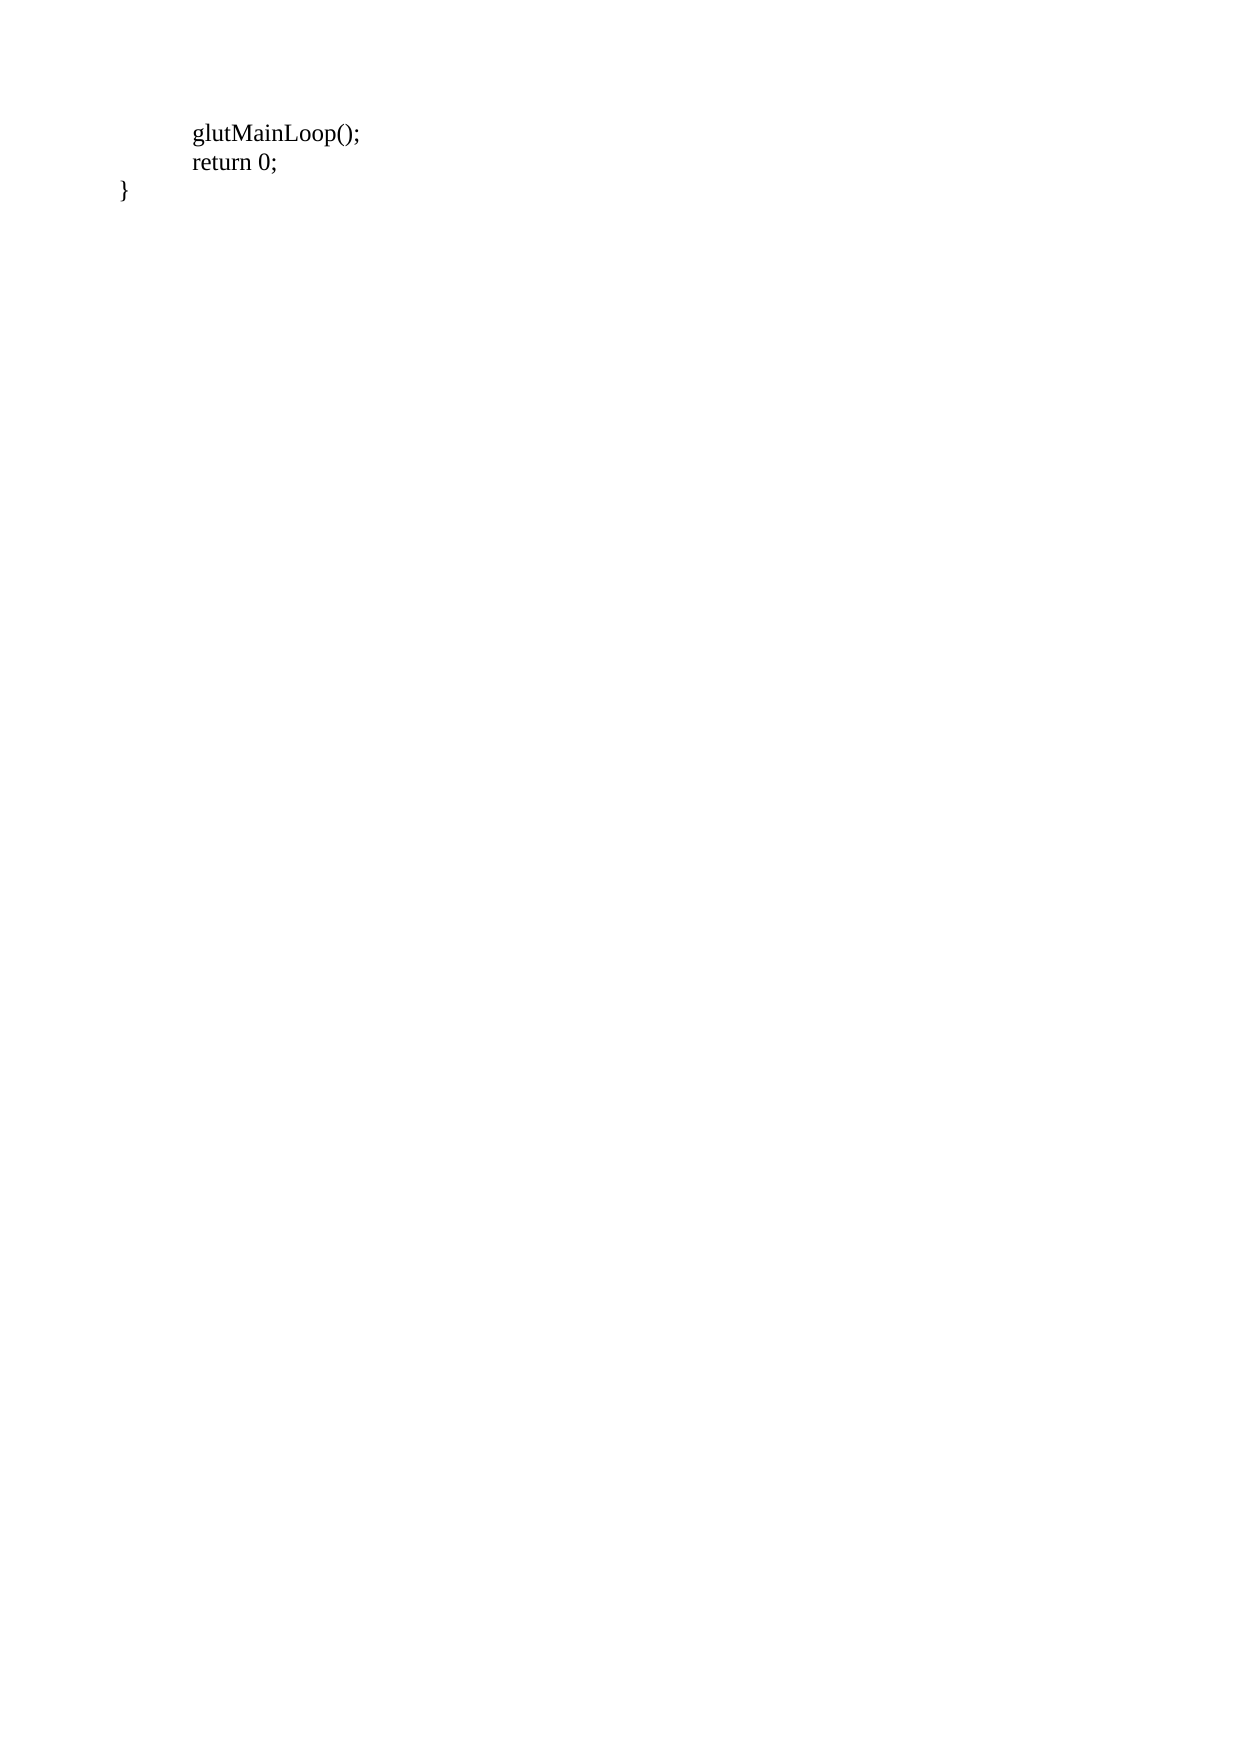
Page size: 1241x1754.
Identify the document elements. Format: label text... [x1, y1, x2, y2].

text } [118, 176, 1122, 204]
text return 0; [118, 147, 1122, 176]
text glutMainLoop(); [118, 118, 1122, 147]
